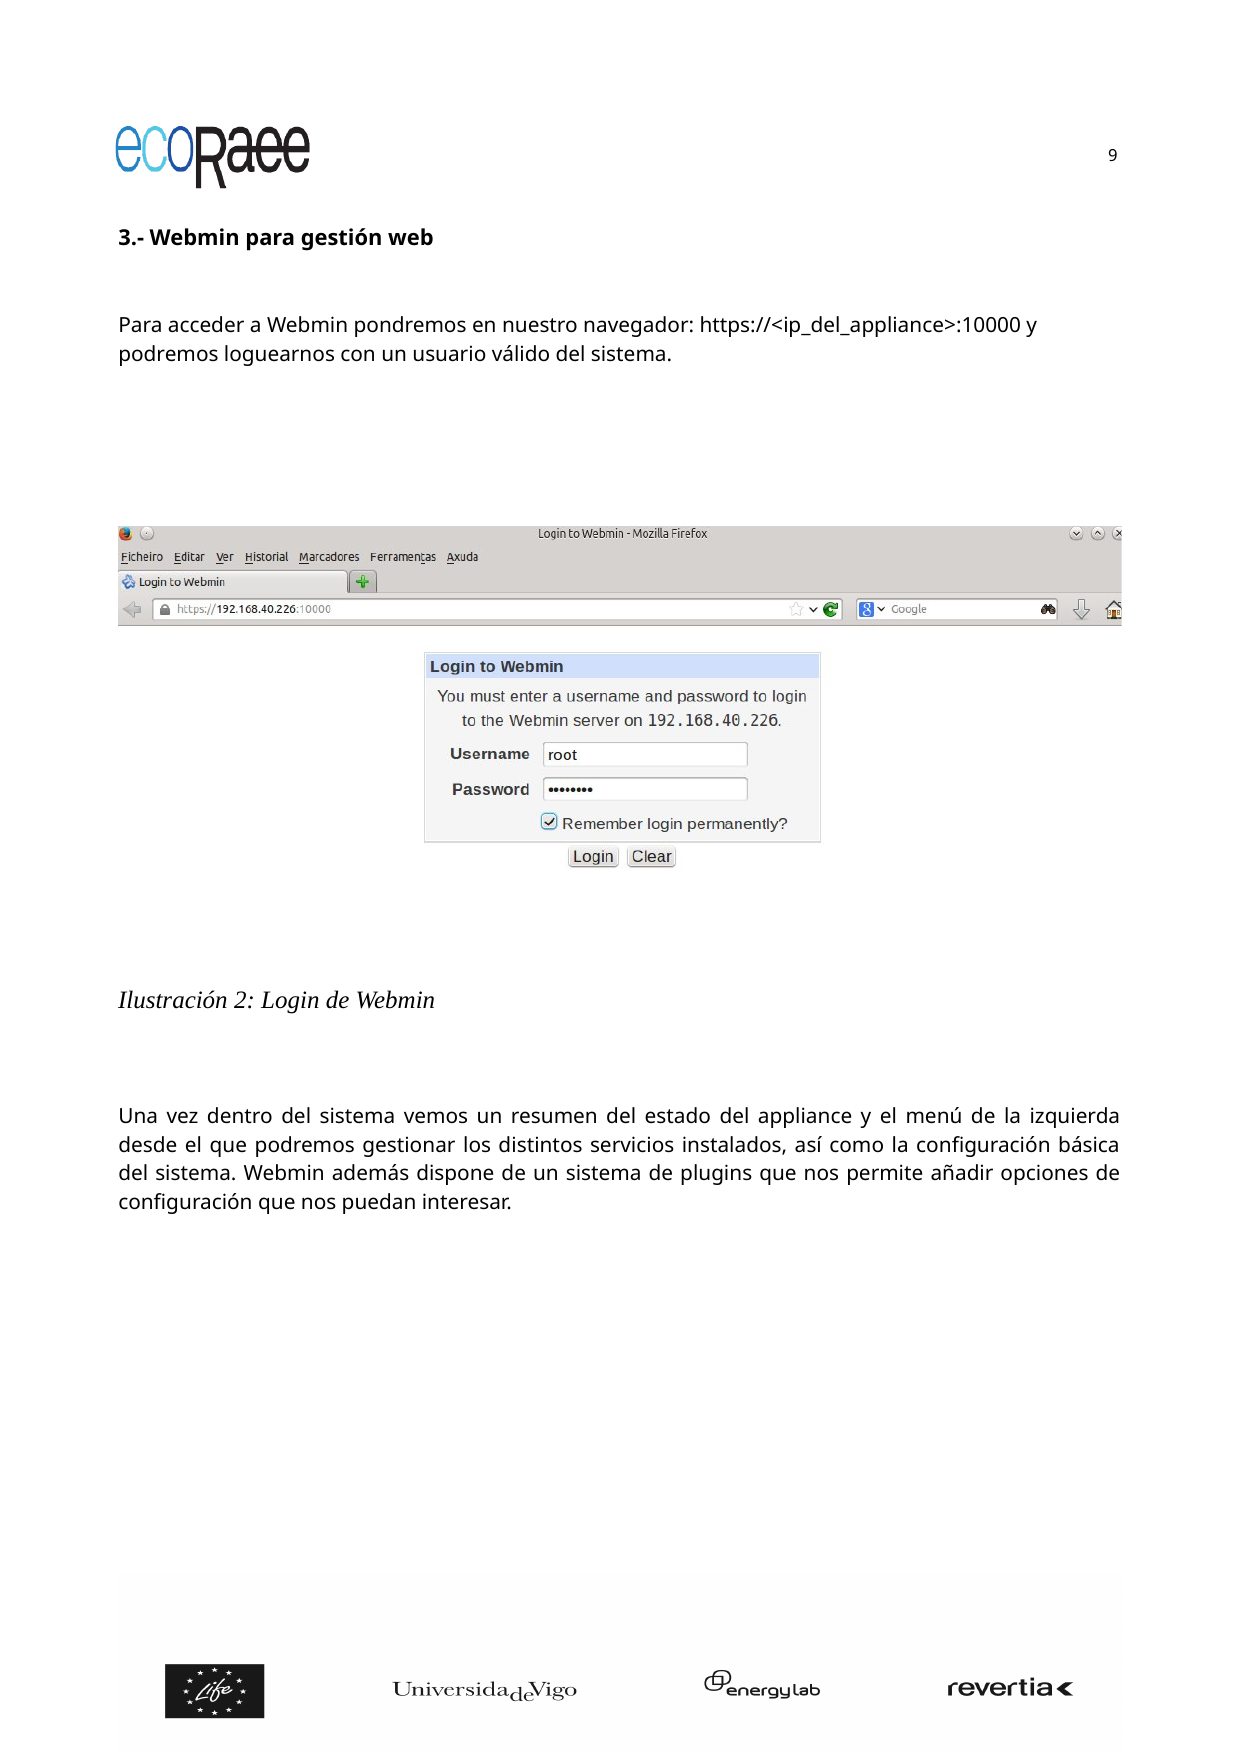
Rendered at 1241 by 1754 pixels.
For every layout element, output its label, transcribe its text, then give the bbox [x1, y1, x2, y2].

picture [114, 124, 311, 190]
text 3.- Webmin para gestión web [118, 221, 1122, 251]
text Una vez dentro del sistema vemos un resumen del estado del appliance y el menú de la izquierda desde el que podremos gestionar los distintos servicios instalados, así como la configuración básica del sistema. Webmin además dispone de un sistema de plugins que nos permite añadir opciones de configuración que nos puedan interesar. [118, 1101, 1122, 1215]
text Ilustración 2: Login de Webmin [118, 986, 1122, 1014]
picture [118, 526, 1122, 986]
text Para acceder a Webmin pondremos en nuestro navegador: https://<ip_del_appliance>:10000 y podremos loguearnos con un usuario válido del sistema. [118, 310, 1122, 367]
picture [117, 1574, 1122, 1754]
